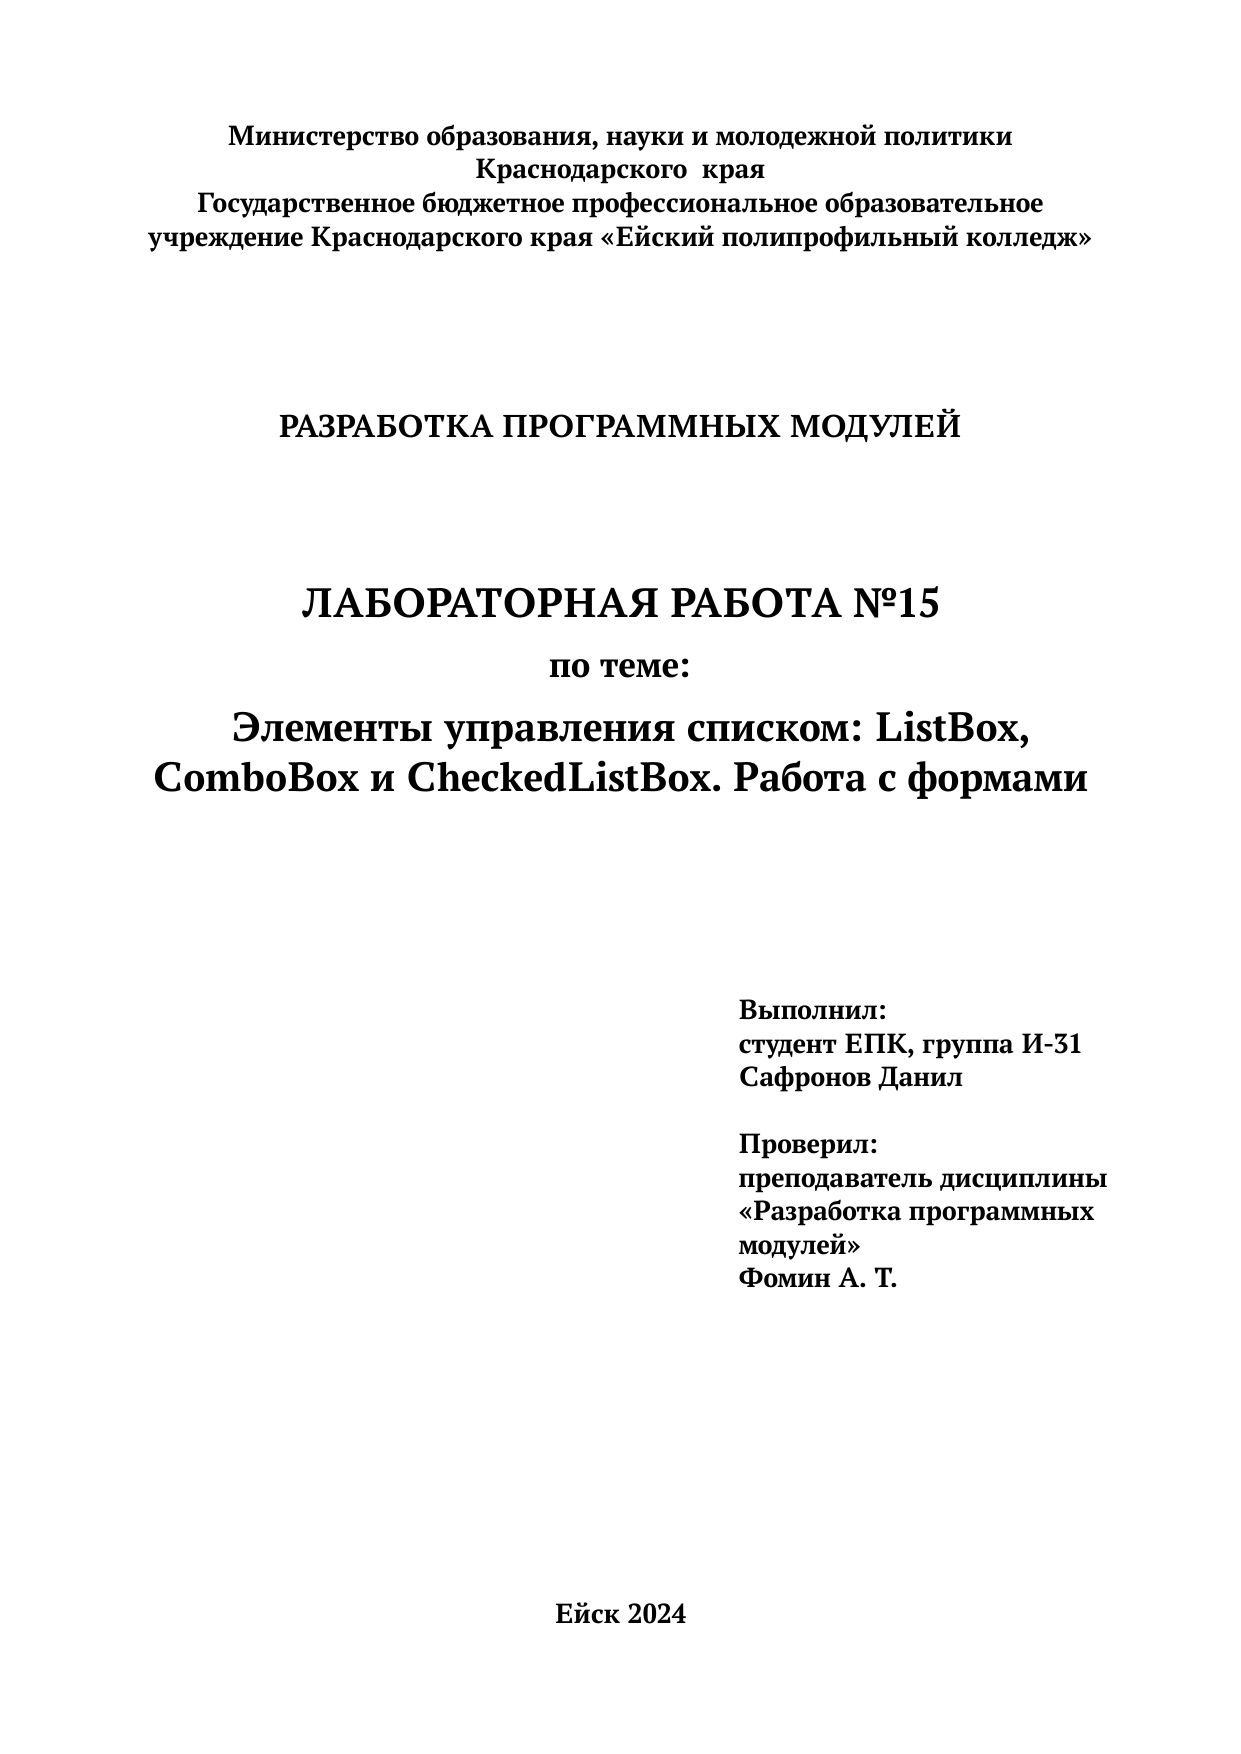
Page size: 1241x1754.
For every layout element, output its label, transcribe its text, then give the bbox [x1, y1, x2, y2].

subtitle Элементы управления списком: ListBox, ComboBox и CheckedListBox. Работа с формами [118, 701, 1122, 801]
text РАЗРАБОТКА ПРОГРАММНЫХ МОДУЛЕЙ [118, 406, 1122, 445]
text Сафронов Данил [738, 1059, 1122, 1093]
text Выполнил: [738, 992, 1122, 1026]
text преподаватель дисциплины «Разработка программных модулей» [738, 1160, 1122, 1261]
text Фомин А. Т. [738, 1261, 1122, 1294]
text Министерство образования, науки и молодежной политики [118, 118, 1122, 152]
text студент ЕПК, группа И-31 [738, 1026, 1122, 1059]
text Ейск 2024 [118, 1596, 1122, 1629]
text ЛАБОРАТОРНАЯ РАБОТА №15 [118, 577, 1122, 627]
text Государственное бюджетное профессиональное образовательное учреждение Краснодарского края «Ейский полипрофильный колледж» [118, 185, 1122, 252]
text Проверил: [738, 1126, 1122, 1160]
text по теме: [118, 642, 1122, 686]
text Краснодарского края [118, 152, 1122, 185]
